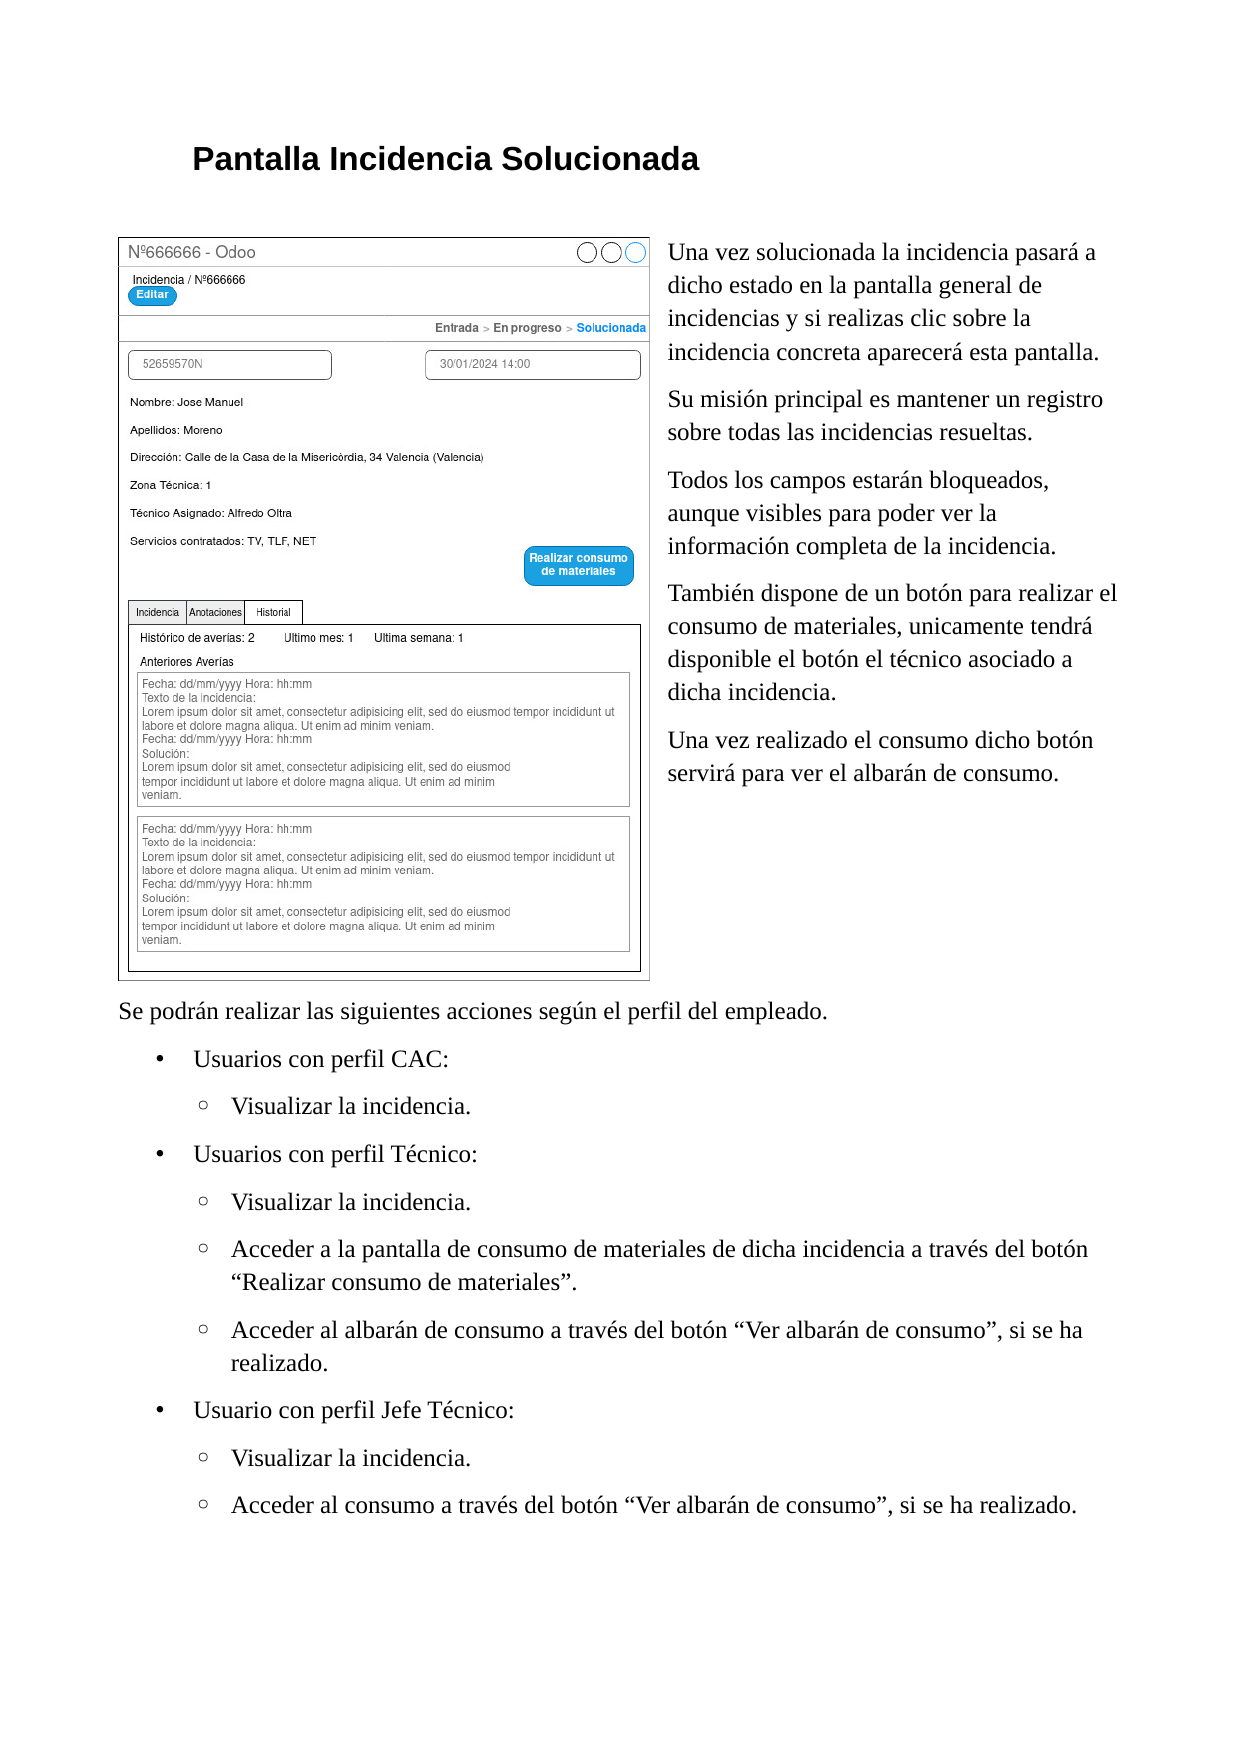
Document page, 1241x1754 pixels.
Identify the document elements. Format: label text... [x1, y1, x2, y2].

list Visualizar la incidencia. [193, 1187, 1122, 1215]
text Se podrán realizar las siguientes acciones según el perfil del empleado. [118, 996, 1122, 1025]
picture [118, 237, 650, 981]
list Acceder al albarán de consumo a través del botón “Ver albarán de consumo”, si se ha realizado. [193, 1315, 1122, 1377]
subtitle Pantalla Incidencia Solucionada [118, 139, 1122, 177]
text Todos los campos estarán bloqueados, aunque visibles para poder ver la información completa de la incidencia. [667, 465, 1122, 559]
text Su misión principal es mantener un registro sobre todas las incidencias resueltas. [667, 384, 1122, 446]
list Acceder al consumo a través del botón “Ver albarán de consumo”, si se ha realizado. [193, 1491, 1122, 1519]
list Visualizar la incidencia. [193, 1443, 1122, 1472]
list Usuario con perfil Jefe Técnico: [156, 1395, 1122, 1424]
text Una vez solucionada la incidencia pasará a dicho estado en la pantalla general de incidencias y si realizas clic sobre la incidencia concreta aparecerá esta pantalla. [667, 237, 1122, 365]
text Una vez realizado el consumo dicho botón servirá para ver el albarán de consumo. [667, 725, 1122, 787]
list Usuarios con perfil Técnico: [156, 1139, 1122, 1168]
list Visualizar la incidencia. [193, 1091, 1122, 1120]
text También dispone de un botón para realizar el consumo de materiales, unicamente tendrá disponible el botón el técnico asociado a dicha incidencia. [667, 578, 1122, 706]
list Acceder a la pantalla de consumo de materiales de dicha incidencia a través del botón “Realizar consumo de materiales”. [193, 1234, 1122, 1296]
list Usuarios con perfil CAC: [156, 1044, 1122, 1072]
